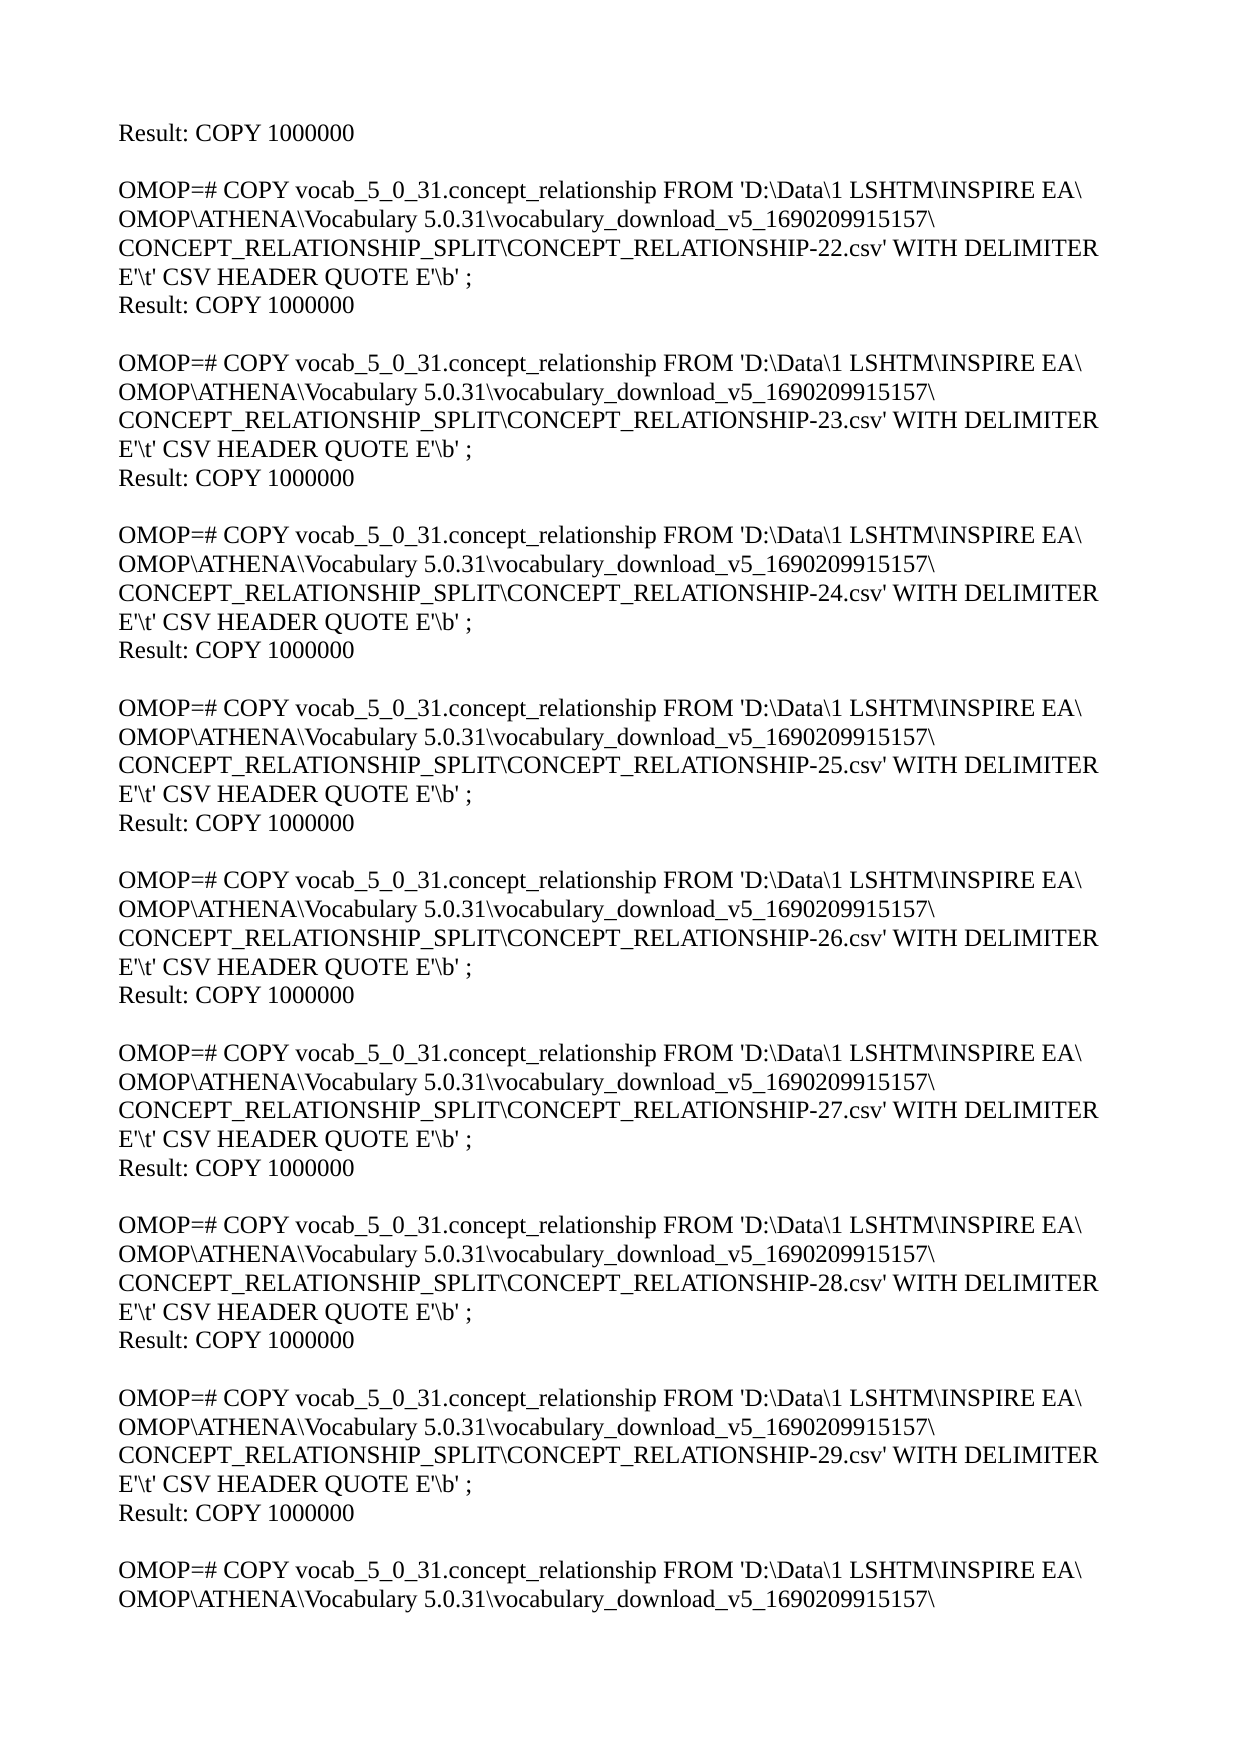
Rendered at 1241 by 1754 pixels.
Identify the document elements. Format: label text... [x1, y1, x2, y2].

text OMOP=# COPY vocab_5_0_31.concept_relationship FROM 'D:\Data\1 LSHTM\INSPIRE EA\OMOP\ATHENA\Vocabulary 5.0.31\vocabulary_download_v5_1690209915157\CONCEPT_RELATIONSHIP_SPLIT\CONCEPT_RELATIONSHIP-22.csv' WITH DELIMITER E'\t' CSV HEADER QUOTE E'\b' ; [118, 176, 1122, 291]
text OMOP=# COPY vocab_5_0_31.concept_relationship FROM 'D:\Data\1 LSHTM\INSPIRE EA\OMOP\ATHENA\Vocabulary 5.0.31\vocabulary_download_v5_1690209915157\CONCEPT_RELATIONSHIP_SPLIT\CONCEPT_RELATIONSHIP-24.csv' WITH DELIMITER E'\t' CSV HEADER QUOTE E'\b' ; [118, 521, 1122, 636]
text OMOP=# COPY vocab_5_0_31.concept_relationship FROM 'D:\Data\1 LSHTM\INSPIRE EA\OMOP\ATHENA\Vocabulary 5.0.31\vocabulary_download_v5_1690209915157\CONCEPT_RELATIONSHIP_SPLIT\CONCEPT_RELATIONSHIP-27.csv' WITH DELIMITER E'\t' CSV HEADER QUOTE E'\b' ; [118, 1038, 1122, 1153]
text OMOP=# COPY vocab_5_0_31.concept_relationship FROM 'D:\Data\1 LSHTM\INSPIRE EA\OMOP\ATHENA\Vocabulary 5.0.31\vocabulary_download_v5_1690209915157\CONCEPT_RELATIONSHIP_SPLIT\CONCEPT_RELATIONSHIP-28.csv' WITH DELIMITER E'\t' CSV HEADER QUOTE E'\b' ; [118, 1211, 1122, 1326]
text Result: COPY 1000000 [118, 463, 1122, 492]
text OMOP=# COPY vocab_5_0_31.concept_relationship FROM 'D:\Data\1 LSHTM\INSPIRE EA\OMOP\ATHENA\Vocabulary 5.0.31\vocabulary_download_v5_1690209915157\ [118, 1556, 1122, 1613]
text Result: COPY 1000000 [118, 118, 1122, 147]
text Result: COPY 1000000 [118, 636, 1122, 664]
text OMOP=# COPY vocab_5_0_31.concept_relationship FROM 'D:\Data\1 LSHTM\INSPIRE EA\OMOP\ATHENA\Vocabulary 5.0.31\vocabulary_download_v5_1690209915157\CONCEPT_RELATIONSHIP_SPLIT\CONCEPT_RELATIONSHIP-26.csv' WITH DELIMITER E'\t' CSV HEADER QUOTE E'\b' ; [118, 866, 1122, 981]
text Result: COPY 1000000 [118, 1326, 1122, 1354]
text OMOP=# COPY vocab_5_0_31.concept_relationship FROM 'D:\Data\1 LSHTM\INSPIRE EA\OMOP\ATHENA\Vocabulary 5.0.31\vocabulary_download_v5_1690209915157\CONCEPT_RELATIONSHIP_SPLIT\CONCEPT_RELATIONSHIP-29.csv' WITH DELIMITER E'\t' CSV HEADER QUOTE E'\b' ; [118, 1383, 1122, 1498]
text Result: COPY 1000000 [118, 291, 1122, 319]
text OMOP=# COPY vocab_5_0_31.concept_relationship FROM 'D:\Data\1 LSHTM\INSPIRE EA\OMOP\ATHENA\Vocabulary 5.0.31\vocabulary_download_v5_1690209915157\CONCEPT_RELATIONSHIP_SPLIT\CONCEPT_RELATIONSHIP-25.csv' WITH DELIMITER E'\t' CSV HEADER QUOTE E'\b' ; [118, 693, 1122, 808]
text Result: COPY 1000000 [118, 808, 1122, 837]
text Result: COPY 1000000 [118, 1153, 1122, 1182]
text Result: COPY 1000000 [118, 981, 1122, 1009]
text Result: COPY 1000000 [118, 1498, 1122, 1527]
text OMOP=# COPY vocab_5_0_31.concept_relationship FROM 'D:\Data\1 LSHTM\INSPIRE EA\OMOP\ATHENA\Vocabulary 5.0.31\vocabulary_download_v5_1690209915157\CONCEPT_RELATIONSHIP_SPLIT\CONCEPT_RELATIONSHIP-23.csv' WITH DELIMITER E'\t' CSV HEADER QUOTE E'\b' ; [118, 348, 1122, 463]
